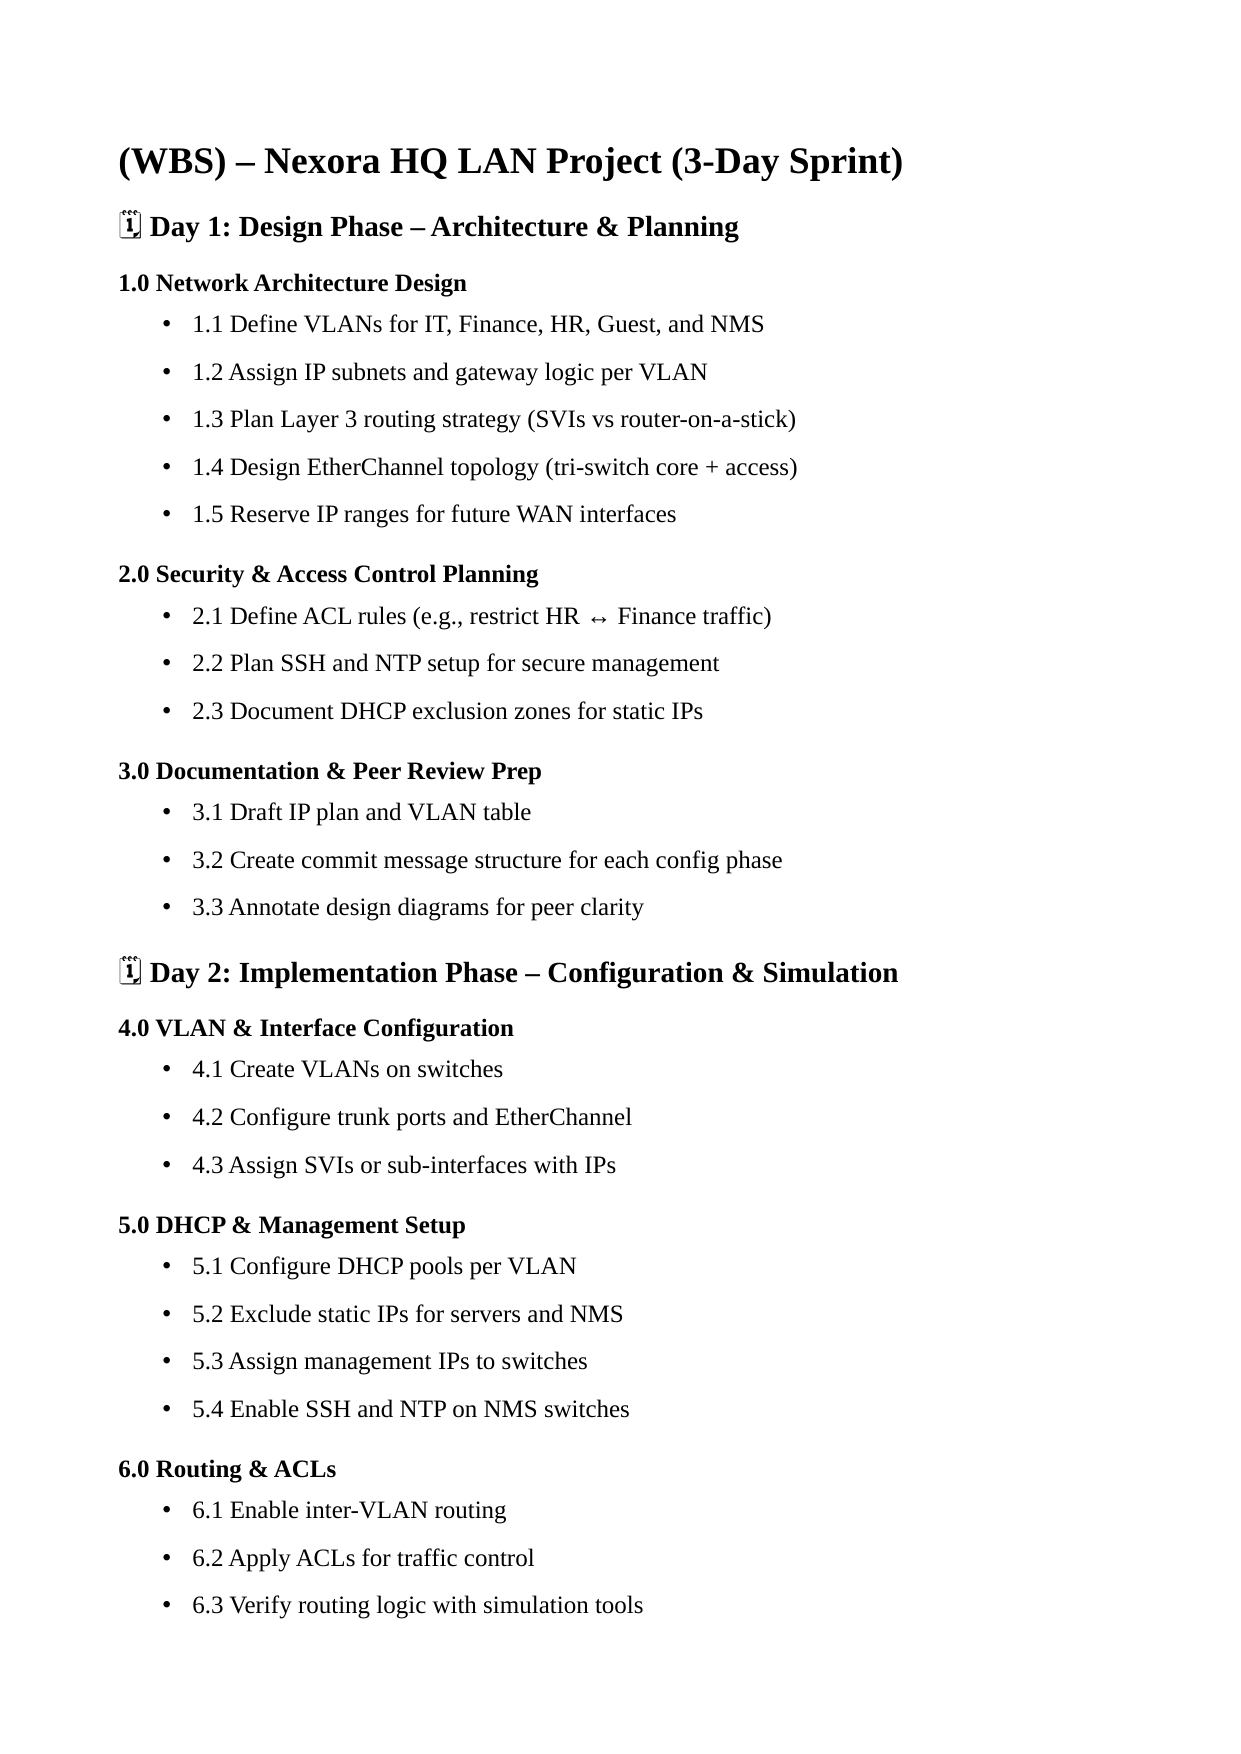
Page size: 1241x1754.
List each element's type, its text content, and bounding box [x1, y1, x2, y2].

subtitle 🗓️ Day 2: Implementation Phase – Configuration & Simulation [118, 955, 1122, 988]
list 6.2 Apply ACLs for traffic control [162, 1543, 1122, 1572]
list 4.3 Assign SVIs or sub-interfaces with IPs [162, 1150, 1122, 1178]
list 6.3 Verify routing logic with simulation tools [162, 1590, 1122, 1619]
list 5.1 Configure DHCP pools per VLAN [162, 1251, 1122, 1280]
subtitle (WBS) – Nexora HQ LAN Project (3-Day Sprint) [118, 139, 1122, 182]
list 1.4 Design EtherChannel topology (tri-switch core + access) [162, 452, 1122, 481]
subtitle 5.0 DHCP & Management Setup [118, 1210, 1122, 1238]
subtitle 4.0 VLAN & Interface Configuration [118, 1013, 1122, 1042]
list 4.2 Configure trunk ports and EtherChannel [162, 1102, 1122, 1131]
list 2.2 Plan SSH and NTP setup for secure management [162, 648, 1122, 677]
list 4.1 Create VLANs on switches [162, 1054, 1122, 1083]
list 3.1 Draft IP plan and VLAN table [162, 797, 1122, 826]
list 1.2 Assign IP subnets and gateway logic per VLAN [162, 357, 1122, 385]
list 5.3 Assign management IPs to switches [162, 1346, 1122, 1375]
list 1.1 Define VLANs for IT, Finance, HR, Guest, and NMS [162, 309, 1122, 338]
list 2.1 Define ACL rules (e.g., restrict HR ↔ Finance traffic) [162, 601, 1122, 629]
subtitle 3.0 Documentation & Peer Review Prep [118, 756, 1122, 785]
list 1.3 Plan Layer 3 routing strategy (SVIs vs router-on-a-stick) [162, 404, 1122, 433]
subtitle 1.0 Network Architecture Design [118, 268, 1122, 296]
subtitle 6.0 Routing & ACLs [118, 1454, 1122, 1483]
list 6.1 Enable inter-VLAN routing [162, 1495, 1122, 1524]
list 3.2 Create commit message structure for each config phase [162, 845, 1122, 874]
list 5.2 Exclude static IPs for servers and NMS [162, 1299, 1122, 1327]
list 2.3 Document DHCP exclusion zones for static IPs [162, 696, 1122, 725]
list 1.5 Reserve IP ranges for future WAN interfaces [162, 499, 1122, 528]
subtitle 2.0 Security & Access Control Planning [118, 559, 1122, 588]
list 3.3 Annotate design diagrams for peer clarity [162, 892, 1122, 921]
list 5.4 Enable SSH and NTP on NMS switches [162, 1394, 1122, 1423]
subtitle 🗓️ Day 1: Design Phase – Architecture & Planning [118, 209, 1122, 243]
